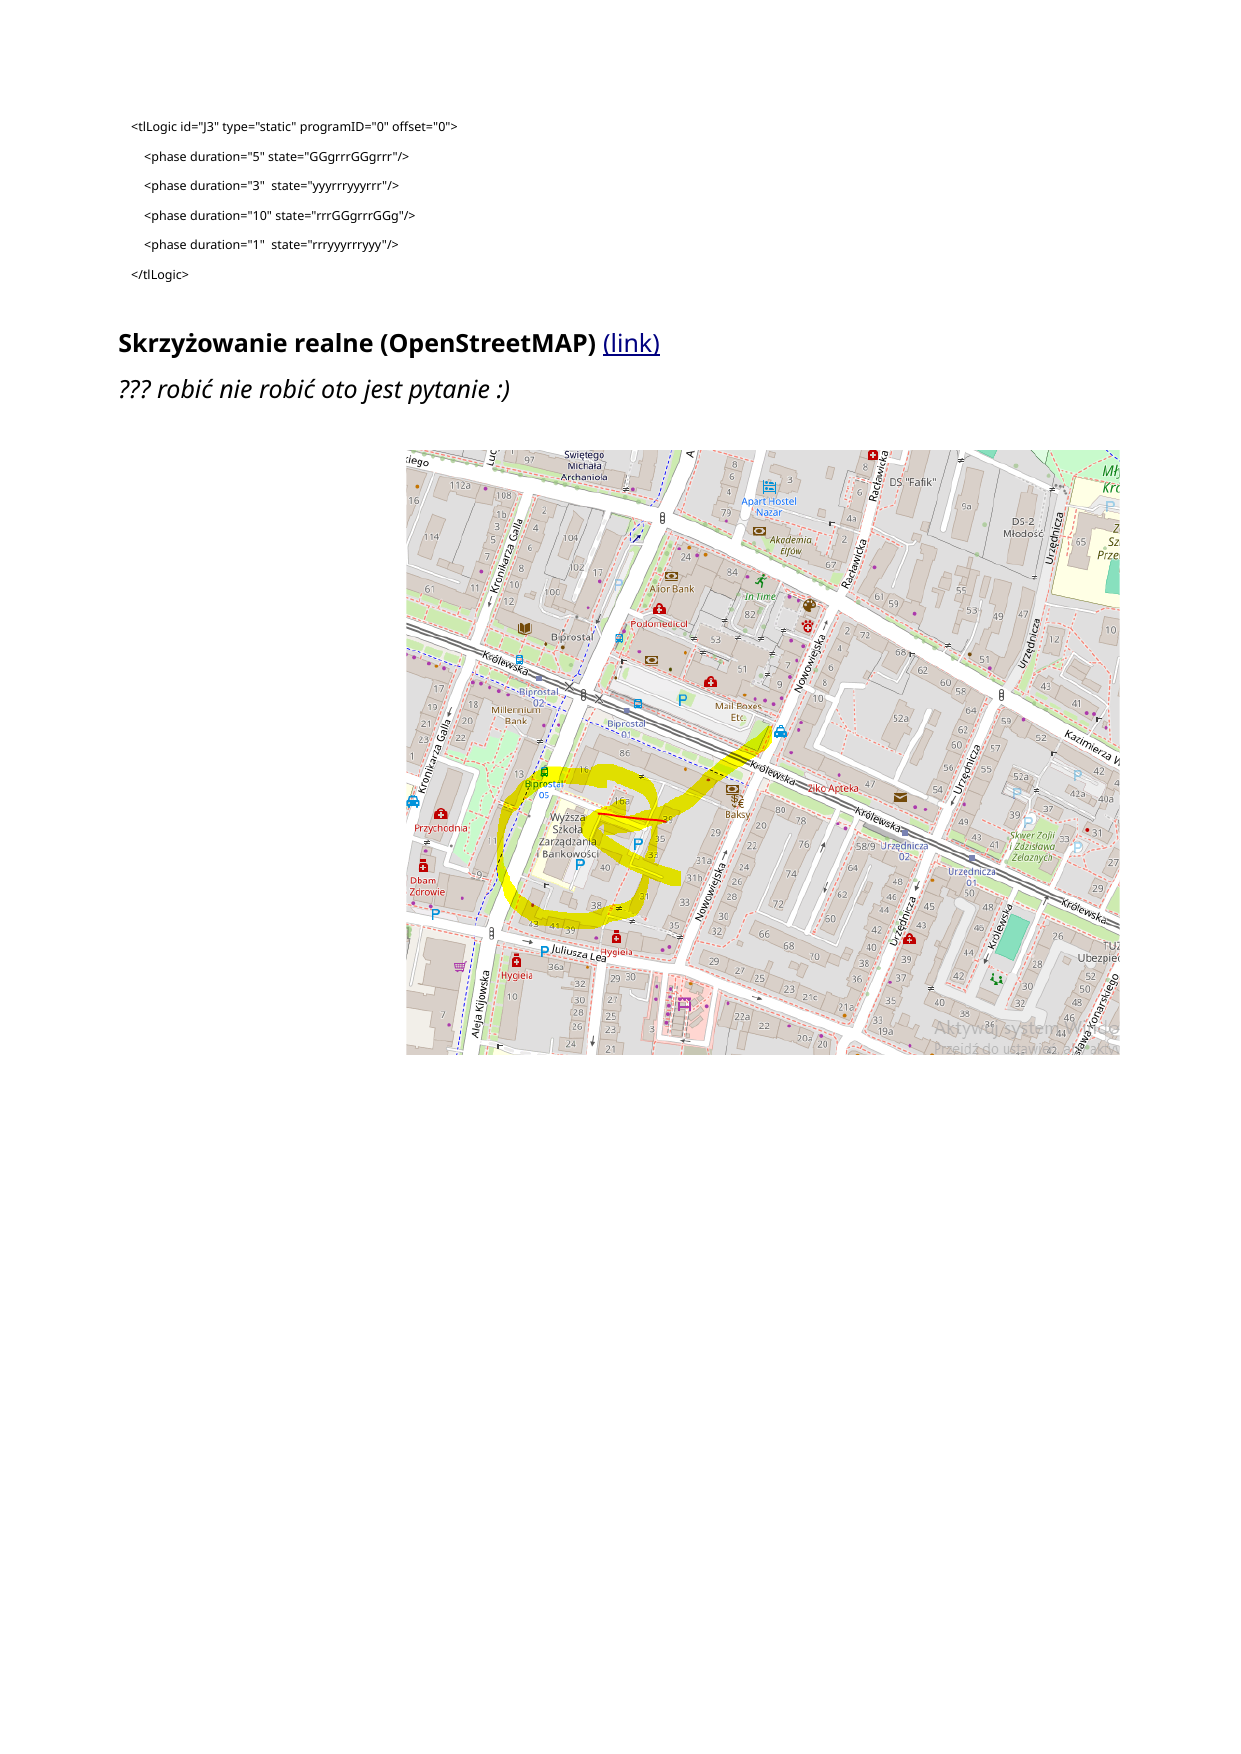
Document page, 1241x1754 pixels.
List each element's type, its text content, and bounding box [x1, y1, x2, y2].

text ??? robić nie robić oto jest pytanie :) [118, 372, 1122, 406]
text </tlLogic> [118, 266, 1122, 283]
text <phase duration="3" state="yyyrrryyyrrr"/> [118, 177, 1122, 194]
picture [406, 450, 1120, 1055]
text <phase duration="10" state="rrrGGgrrrGGg"/> [118, 207, 1122, 224]
text <phase duration="1" state="rrryyyrrryyy"/> [118, 236, 1122, 253]
text Skrzyżowanie realne (OpenStreetMAP) (link) [118, 325, 1122, 359]
text <phase duration="5" state="GGgrrrGGgrrr"/> [118, 148, 1122, 165]
text <tlLogic id="J3" type="static" programID="0" offset="0"> [118, 118, 1122, 135]
